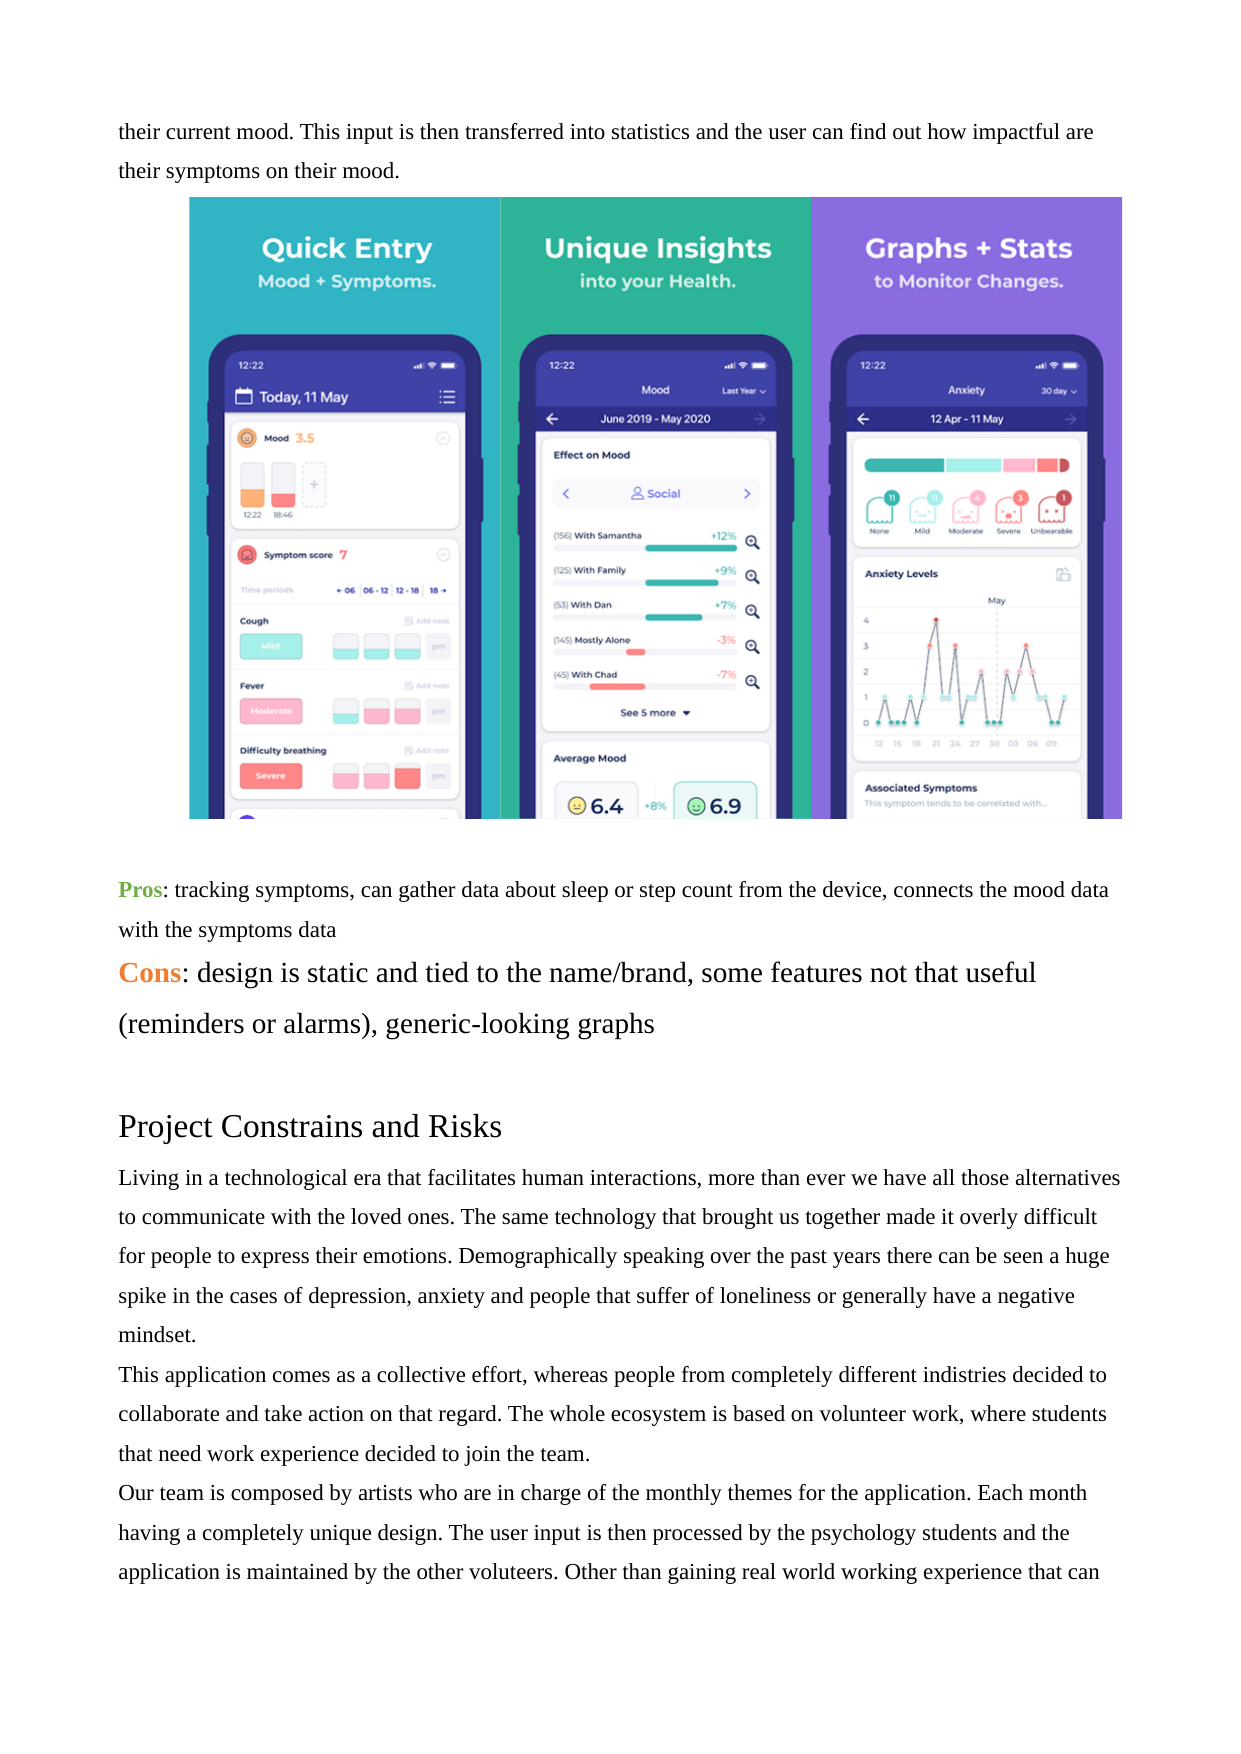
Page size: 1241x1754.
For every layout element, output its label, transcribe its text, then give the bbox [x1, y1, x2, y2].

text Cons: design is static and tied to the name/brand, some features not that useful (reminders or alarms), generic-looking graphs [118, 955, 1122, 1039]
text Living in a technological era that facilitates human interactions, more than ever we have all those alternatives to communicate with the loved ones. The same technology that brought us together made it overly difficult for people to express their emotions. Demographically speaking over the past years there can be seen a huge spike in the cases of depression, anxiety and people that suffer of loneliness or generally have a negative mindset. This application comes as a collective effort, whereas people from completely different indistries decided to collaborate and take action on that regard. The whole ecosystem is based on volunteer work, where students that need work experience decided to join the team. [118, 1164, 1122, 1466]
text their current mood. This input is then transferred into statistics and the user can find out how impactful are their symptoms on their mood. [118, 118, 1122, 184]
text Pros: tracking symptoms, can gather data about sleep or step count from the device, connects the mood data with the symptoms data [118, 876, 1122, 942]
text Project Constrains and Risks [118, 1106, 1122, 1144]
text Our team is composed by artists who are in charge of the monthly themes for the application. Each month having a completely unique design. The user input is then processed by the psychology students and the application is maintained by the other voluteers. Other than gaining real world working experience that can [118, 1479, 1122, 1585]
